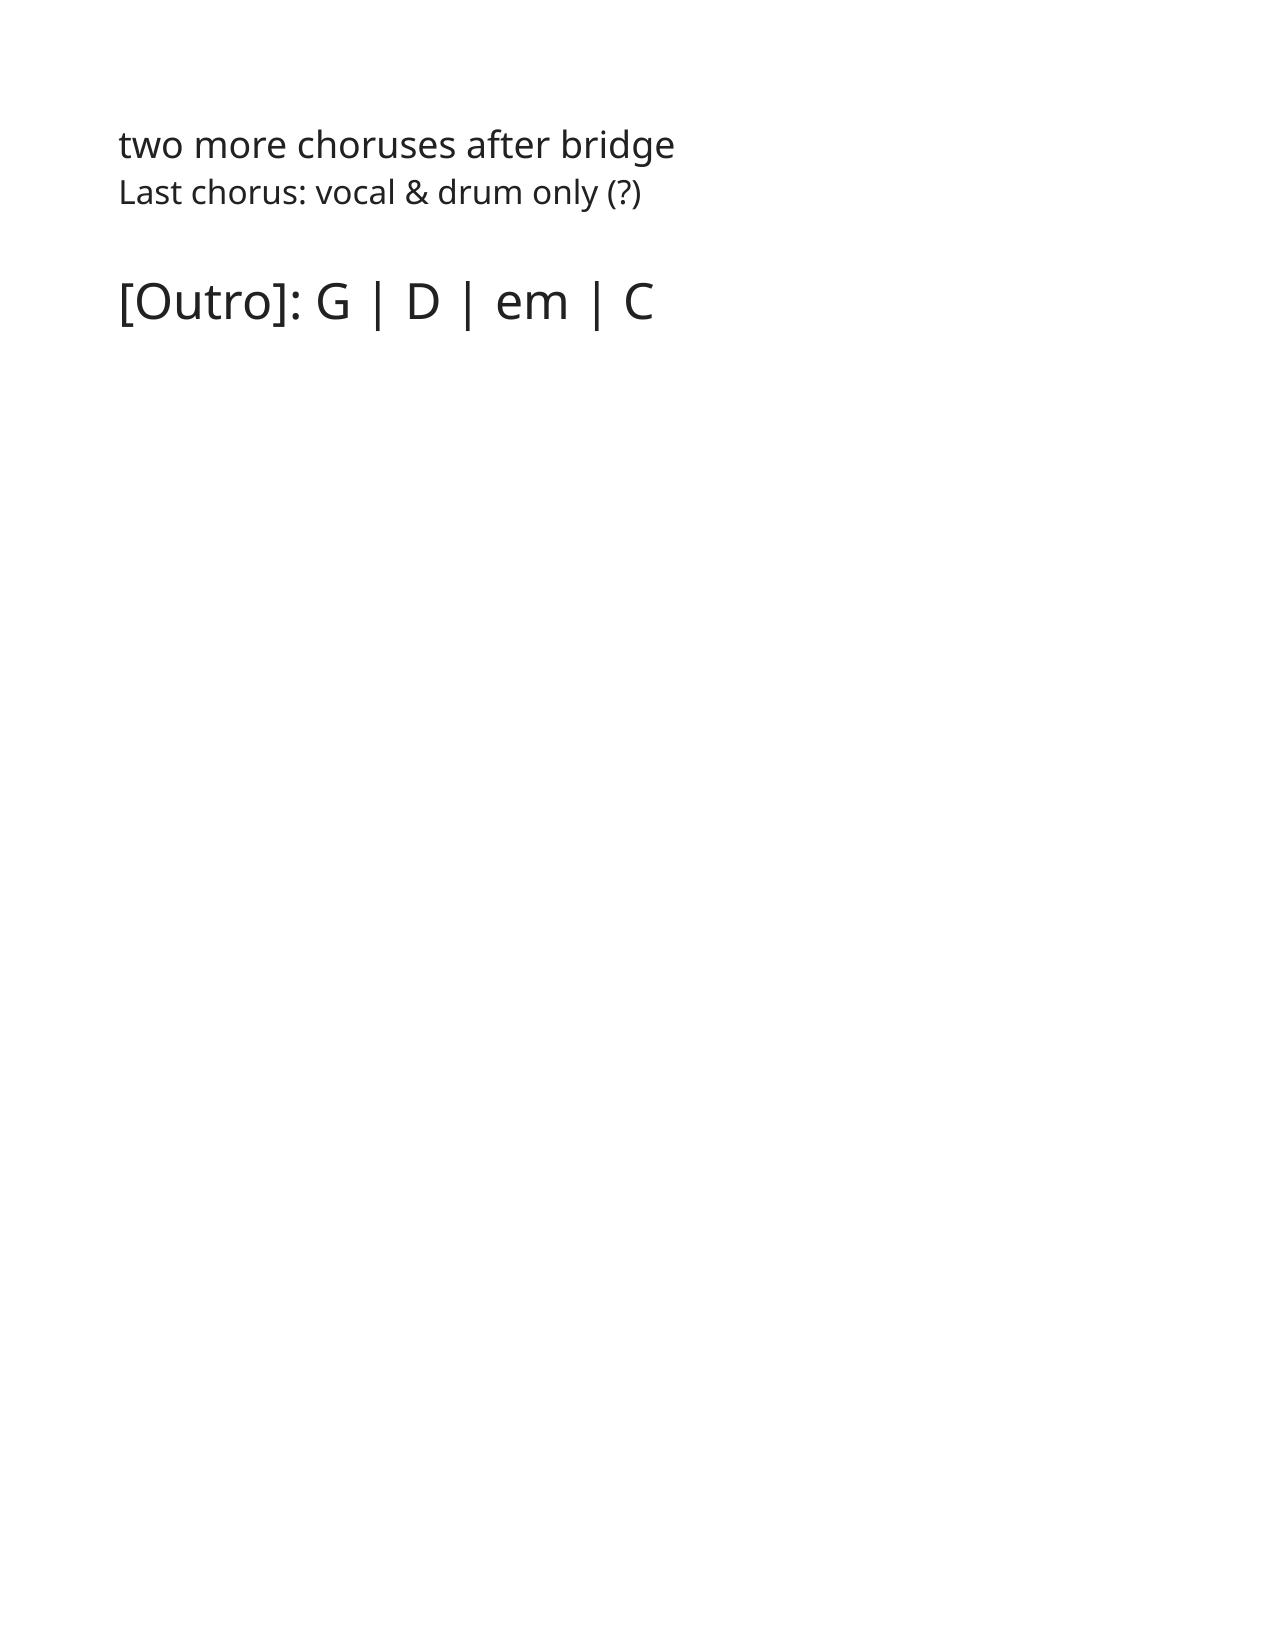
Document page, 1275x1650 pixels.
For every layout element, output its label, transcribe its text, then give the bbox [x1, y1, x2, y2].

text two more choruses after bridge [118, 118, 1157, 169]
text [Outro]: G | D | em | C [118, 266, 1157, 334]
text Last chorus: vocal & drum only (?) [118, 169, 1157, 214]
